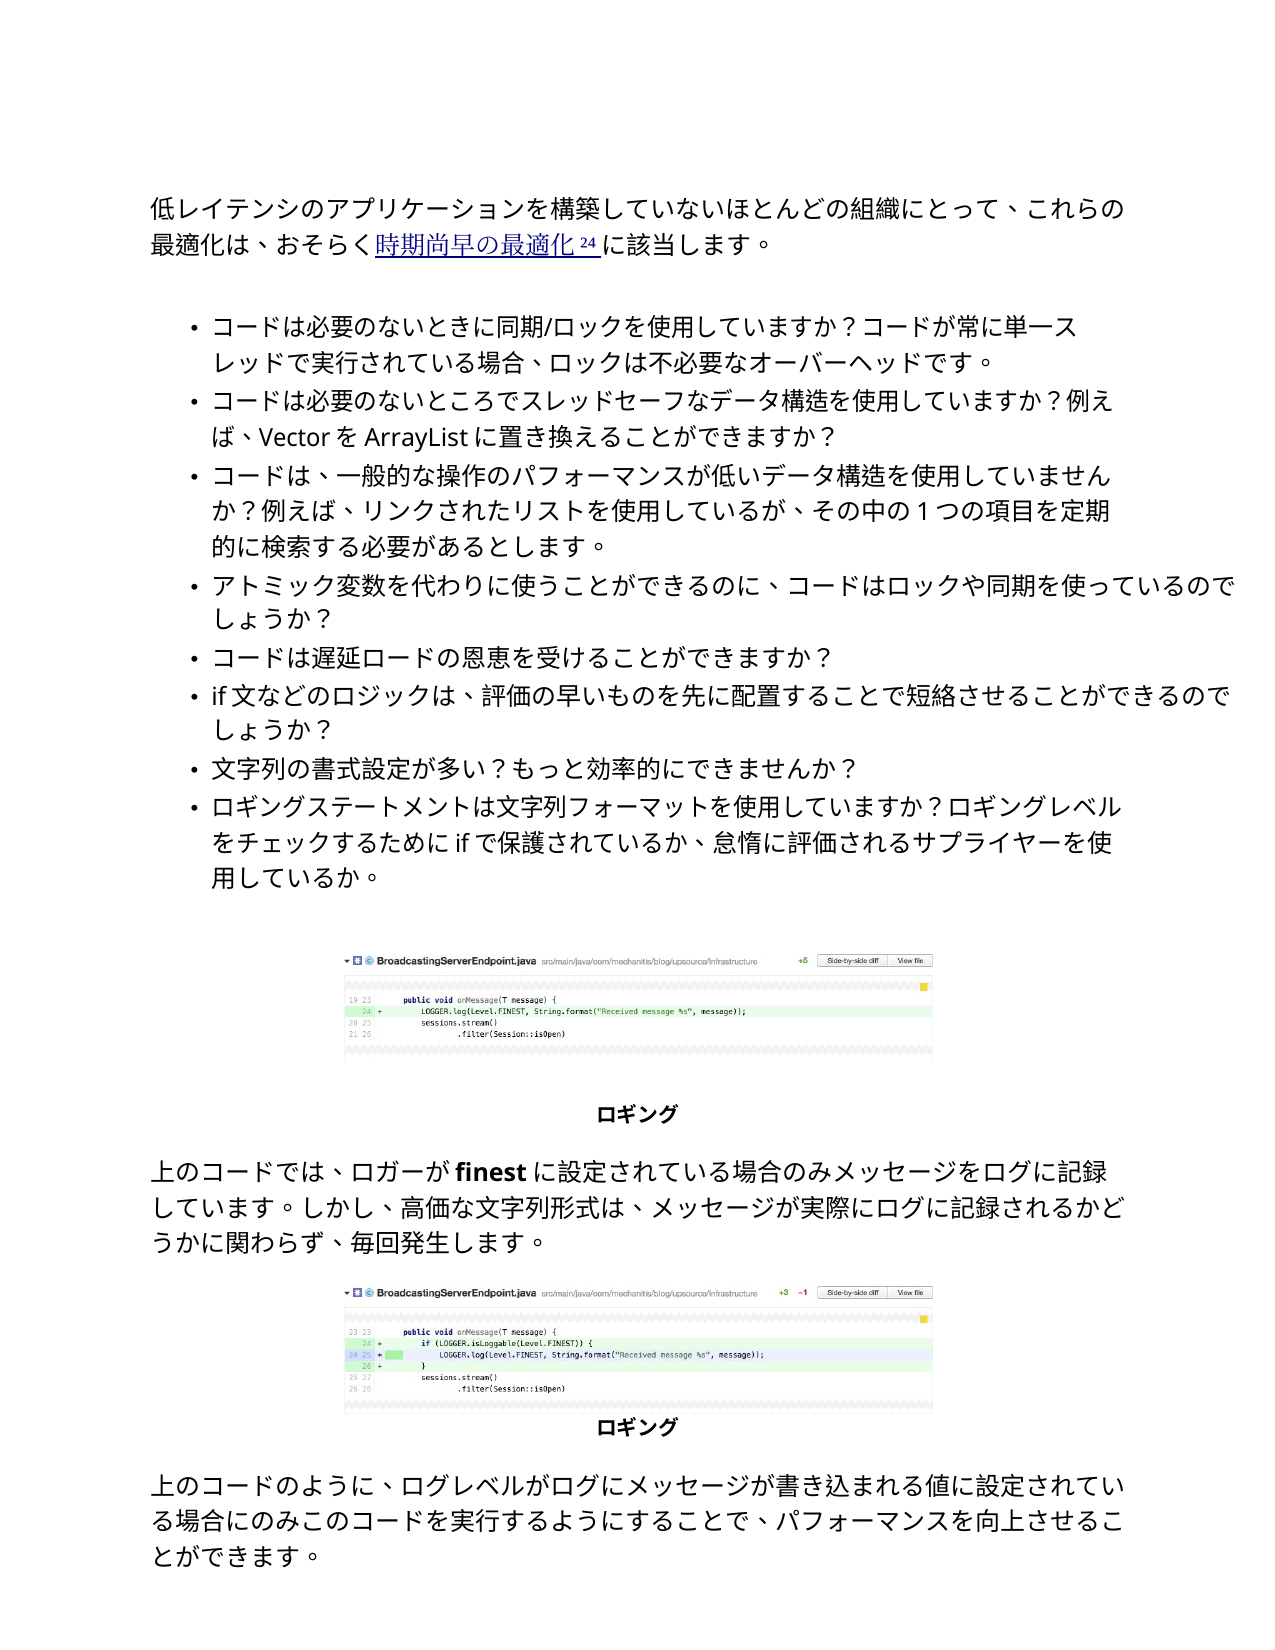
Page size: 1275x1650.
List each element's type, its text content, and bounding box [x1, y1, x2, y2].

picture [344, 954, 933, 1061]
list コードは必要のないところでスレッドセーフなデータ構造を使用していますか？例えば、VectorをArrayListに置き換えることができますか？ [190, 384, 1126, 454]
list 文字列の書式設定が多い？もっと効率的にできませんか？ [190, 751, 1275, 785]
picture [344, 1286, 933, 1414]
list if文などのロジックは、評価の早いものを先に配置することで短絡させることができるのでしょうか？ [190, 679, 1275, 747]
list アトミック変数を代わりに使うことができるのに、コードはロックや同期を使っているのでしょうか？ [190, 568, 1275, 636]
list コードは必要のないときに同期/ロックを使用していますか？コードが常に単一スレッドで実行されている場合、ロックは不必要なオーバーヘッドです。 [190, 310, 1126, 380]
text 上のコードのように、ログレベルがログにメッセージが書き込まれる値に設定されている場合にのみこのコードを実行するようにすることで、パフォーマンスを向上させることができます。 [150, 1468, 1126, 1574]
list ロギングステートメントは文字列フォーマットを使用していますか？ロギングレベルをチェックするためにifで保護されているか、怠惰に評価されるサプライヤーを使用しているか。 [190, 789, 1126, 895]
text ロギング [150, 1301, 1124, 1442]
list コードは、一般的な操作のパフォーマンスが低いデータ構造を使用していませんか？例えば、リンクされたリストを使用しているが、その中の1つの項目を定期的に検索する必要があるとします。 [190, 458, 1126, 564]
text ロギング [150, 1100, 1124, 1128]
text 上のコードでは、ロガーがfinestに設定されている場合のみメッセージをログに記録しています。しかし、高価な文字列形式は、メッセージが実際にログに記録されるかどうかに関わらず、毎回発生します。 [150, 1154, 1126, 1260]
list コードは遅延ロードの恩恵を受けることができますか？ [190, 641, 1275, 674]
text 低レイテンシのアプリケーションを構築していないほとんどの組織にとって、これらの最適化は、おそらく時期尚早の最適化²⁴に該当します。 [150, 192, 1127, 262]
